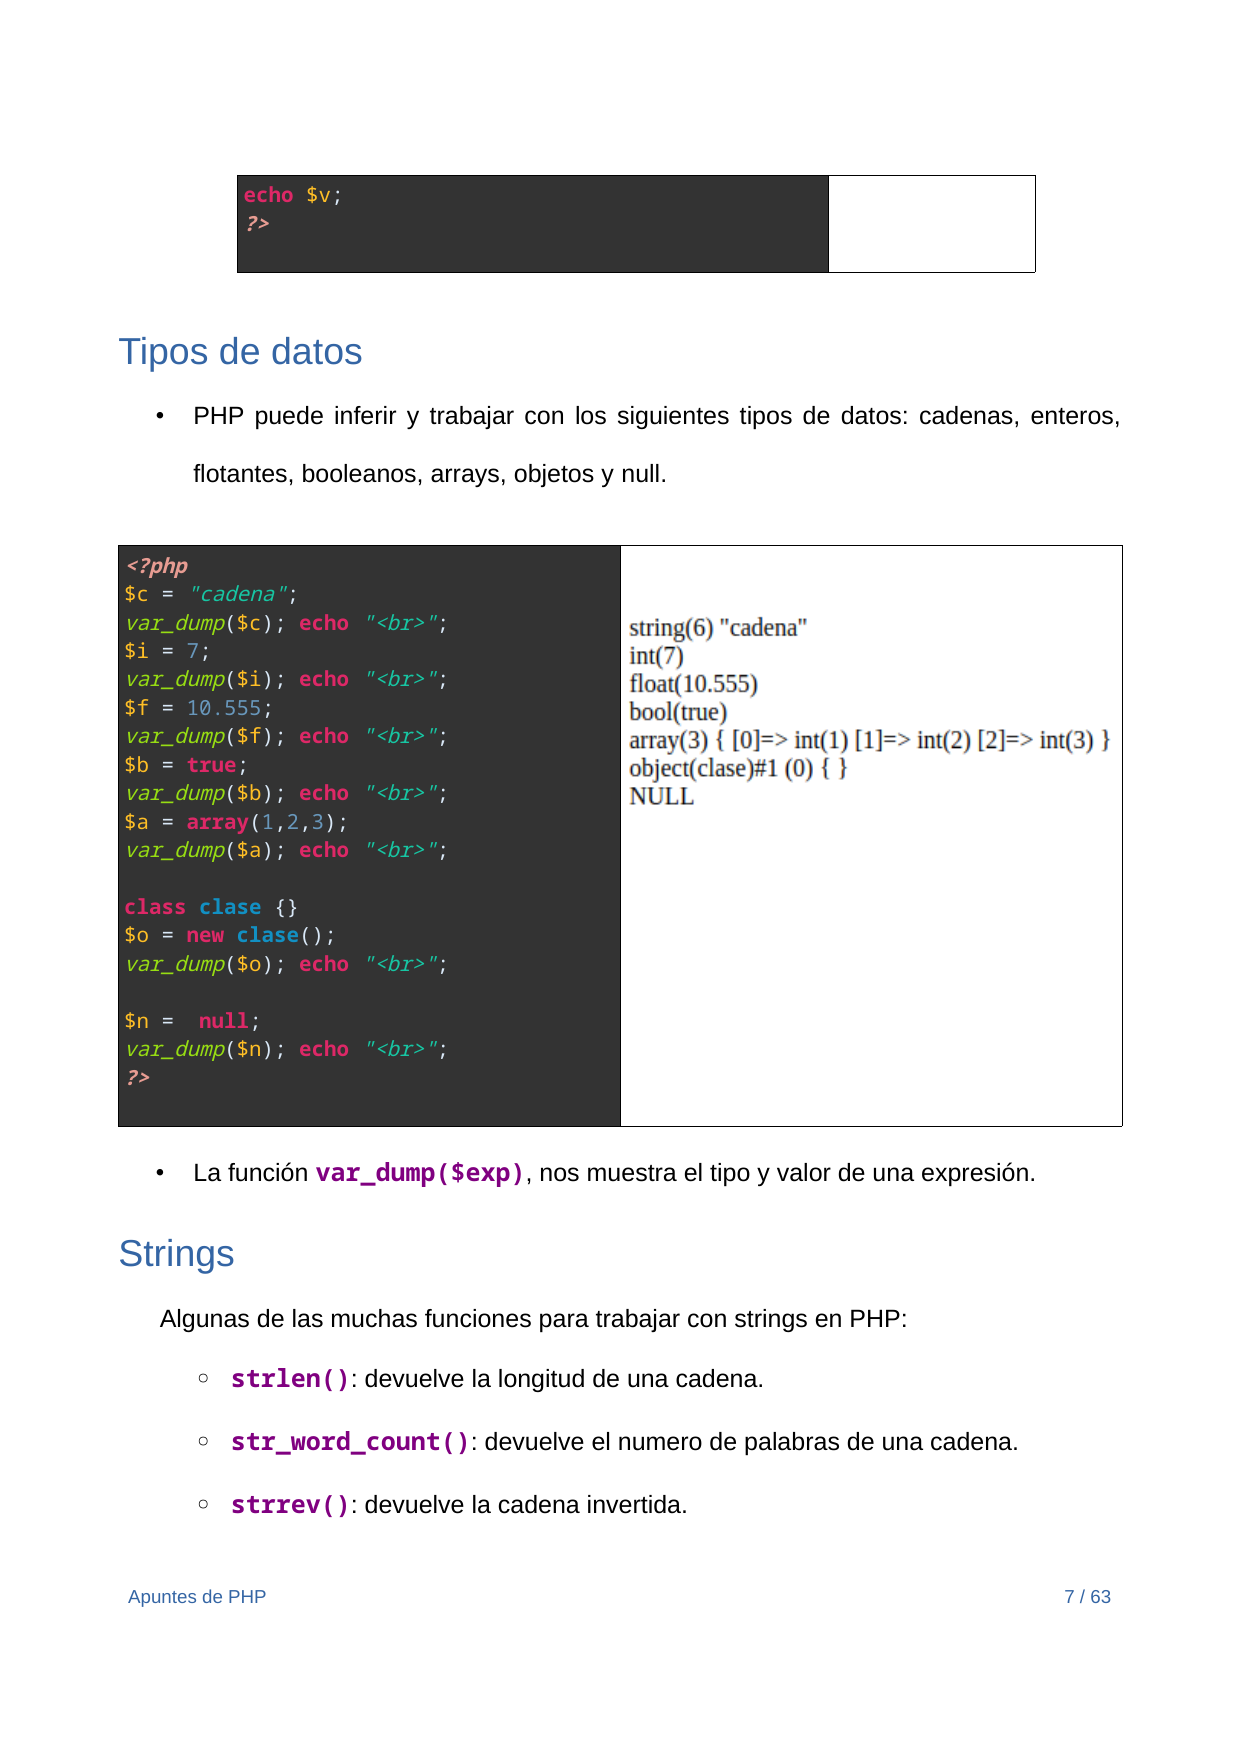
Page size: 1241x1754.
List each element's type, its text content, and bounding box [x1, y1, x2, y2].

table_header [621, 546, 1122, 1126]
list strrev(): devuelve la cadena invertida. [193, 1487, 1122, 1521]
table_header <?php $c = "cadena"; var_dump($c); echo "<br>"; $i = 7; var_dump($i); echo "<br>"; $f = 10.555; var_dump($f); echo "<br>"; $b = true; var_dump($b); echo "<br>"; $a = array(1,2,3); var_dump($a); echo "<br>"; class clase {} $o = new clase(); var_dump($o); echo "<br>"; $n = null; var_dump($n); echo "<br>"; ?> [119, 546, 620, 1126]
table_header echo $v; ?> [238, 176, 828, 272]
table_header [829, 176, 1035, 272]
list PHP puede inferir y trabajar con los siguientes tipos de datos: cadenas, enteros, flotantes, booleanos, arrays, objetos y null. [156, 401, 1122, 487]
text Strings [118, 1232, 1122, 1275]
text Algunas de las muchas funciones para trabajar con strings en PHP: [118, 1303, 1122, 1332]
picture [625, 608, 1117, 811]
text Tipos de datos [118, 329, 1122, 372]
list str_word_count(): devuelve el numero de palabras de una cadena. [193, 1424, 1122, 1458]
list strlen(): devuelve la longitud de una cadena. [193, 1361, 1122, 1395]
list La función var_dump($exp), nos muestra el tipo y valor de una expresión. [156, 1154, 1122, 1188]
